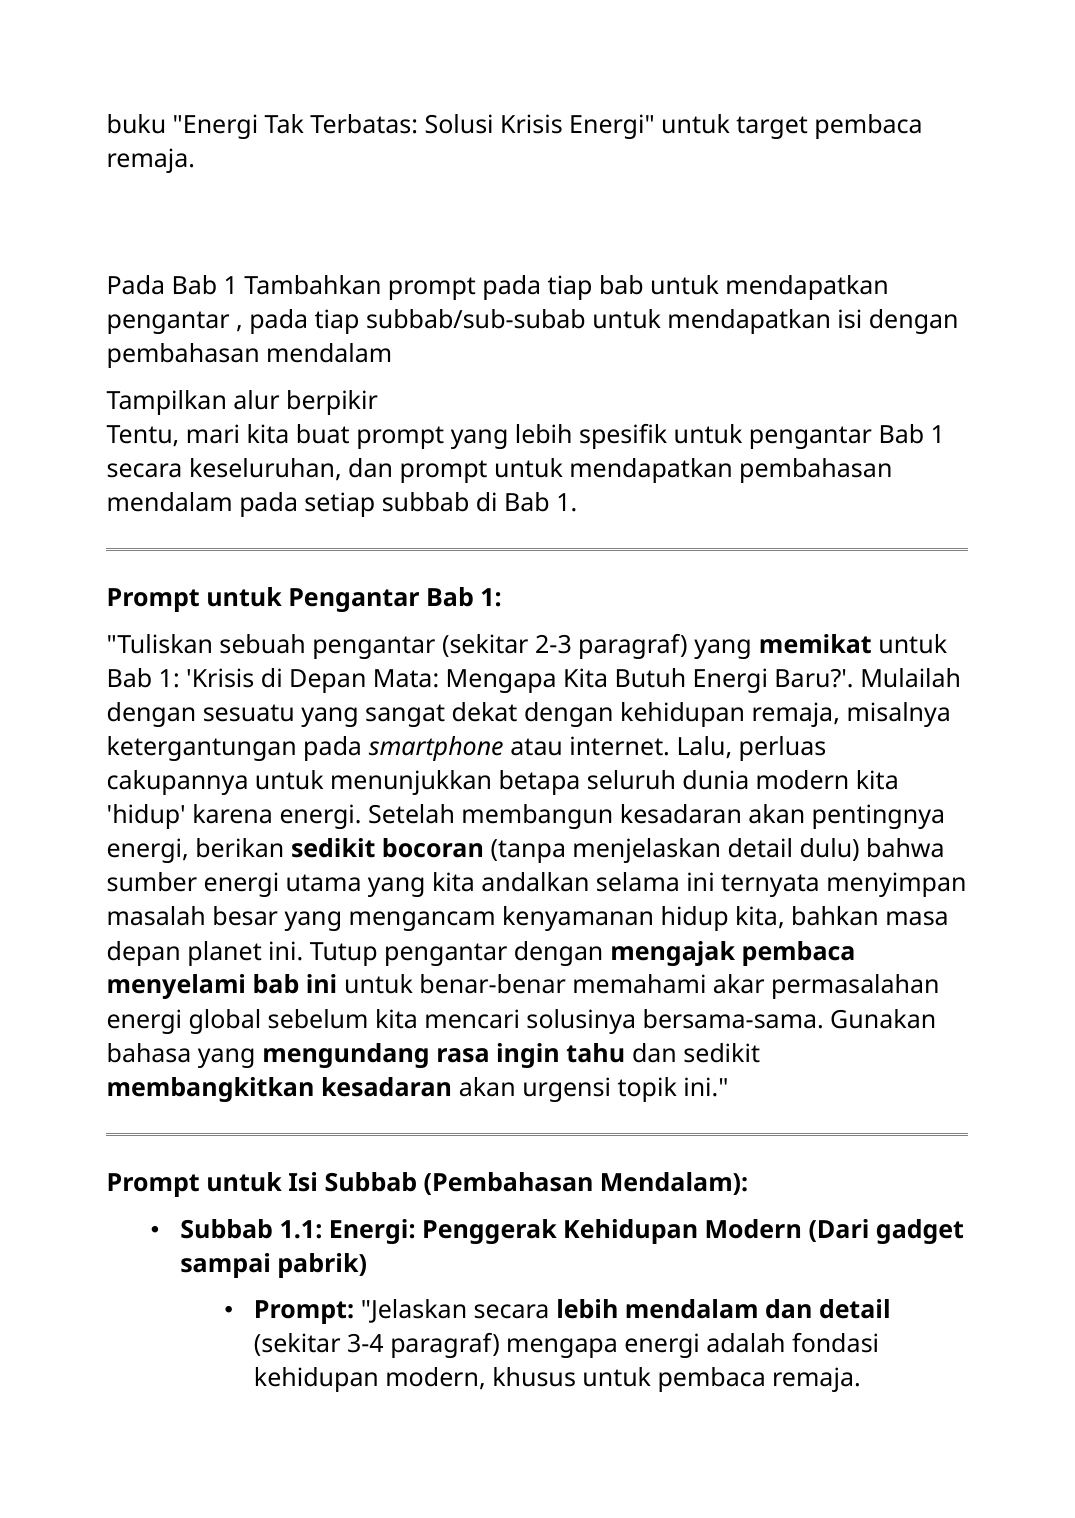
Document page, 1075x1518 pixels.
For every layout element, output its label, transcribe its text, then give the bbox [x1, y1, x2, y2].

text Prompt untuk Pengantar Bab 1: [106, 580, 968, 614]
text Tampilkan alur berpikir [106, 382, 968, 416]
list Subbab 1.1: Energi: Penggerak Kehidupan Modern (Dari gadget sampai pabrik) [151, 1211, 968, 1279]
text "Tuliskan sebuah pengantar (sekitar 2-3 paragraf) yang memikat untuk Bab 1: 'Krisis di Depan Mata: Mengapa Kita Butuh Energi Baru?'. Mulailah dengan sesuatu yang sangat dekat dengan kehidupan remaja, misalnya ketergantungan pada smartphone atau internet. Lalu, perluas cakupannya untuk menunjukkan betapa seluruh dunia modern kita 'hidup' karena energi. Setelah membangun kesadaran akan pentingnya energi, berikan sedikit bocoran (tanpa menjelaskan detail dulu) bahwa sumber energi utama yang kita andalkan selama ini ternyata menyimpan masalah besar yang mengancam kenyamanan hidup kita, bahkan masa depan planet ini. Tutup pengantar dengan mengajak pembaca menyelami bab ini untuk benar-benar memahami akar permasalahan energi global sebelum kita mencari solusinya bersama-sama. Gunakan bahasa yang mengundang rasa ingin tahu dan sedikit membangkitkan kesadaran akan urgensi topik ini." [106, 627, 968, 1103]
text buku "Energi Tak Terbatas: Solusi Krisis Energi" untuk target pembaca remaja. [106, 106, 968, 174]
list Prompt: "Jelaskan secara lebih mendalam dan detail (sekitar 3-4 paragraf) mengapa energi adalah fondasi kehidupan modern, khusus untuk pembaca remaja. [224, 1292, 968, 1394]
text Tentu, mari kita buat prompt yang lebih spesifik untuk pengantar Bab 1 secara keseluruhan, dan prompt untuk mendapatkan pembahasan mendalam pada setiap subbab di Bab 1. [106, 416, 968, 519]
text Pada Bab 1 Tambahkan prompt pada tiap bab untuk mendapatkan pengantar , pada tiap subbab/sub-subab untuk mendapatkan isi dengan pembahasan mendalam [106, 268, 968, 370]
text Prompt untuk Isi Subbab (Pembahasan Mendalam): [106, 1165, 968, 1199]
